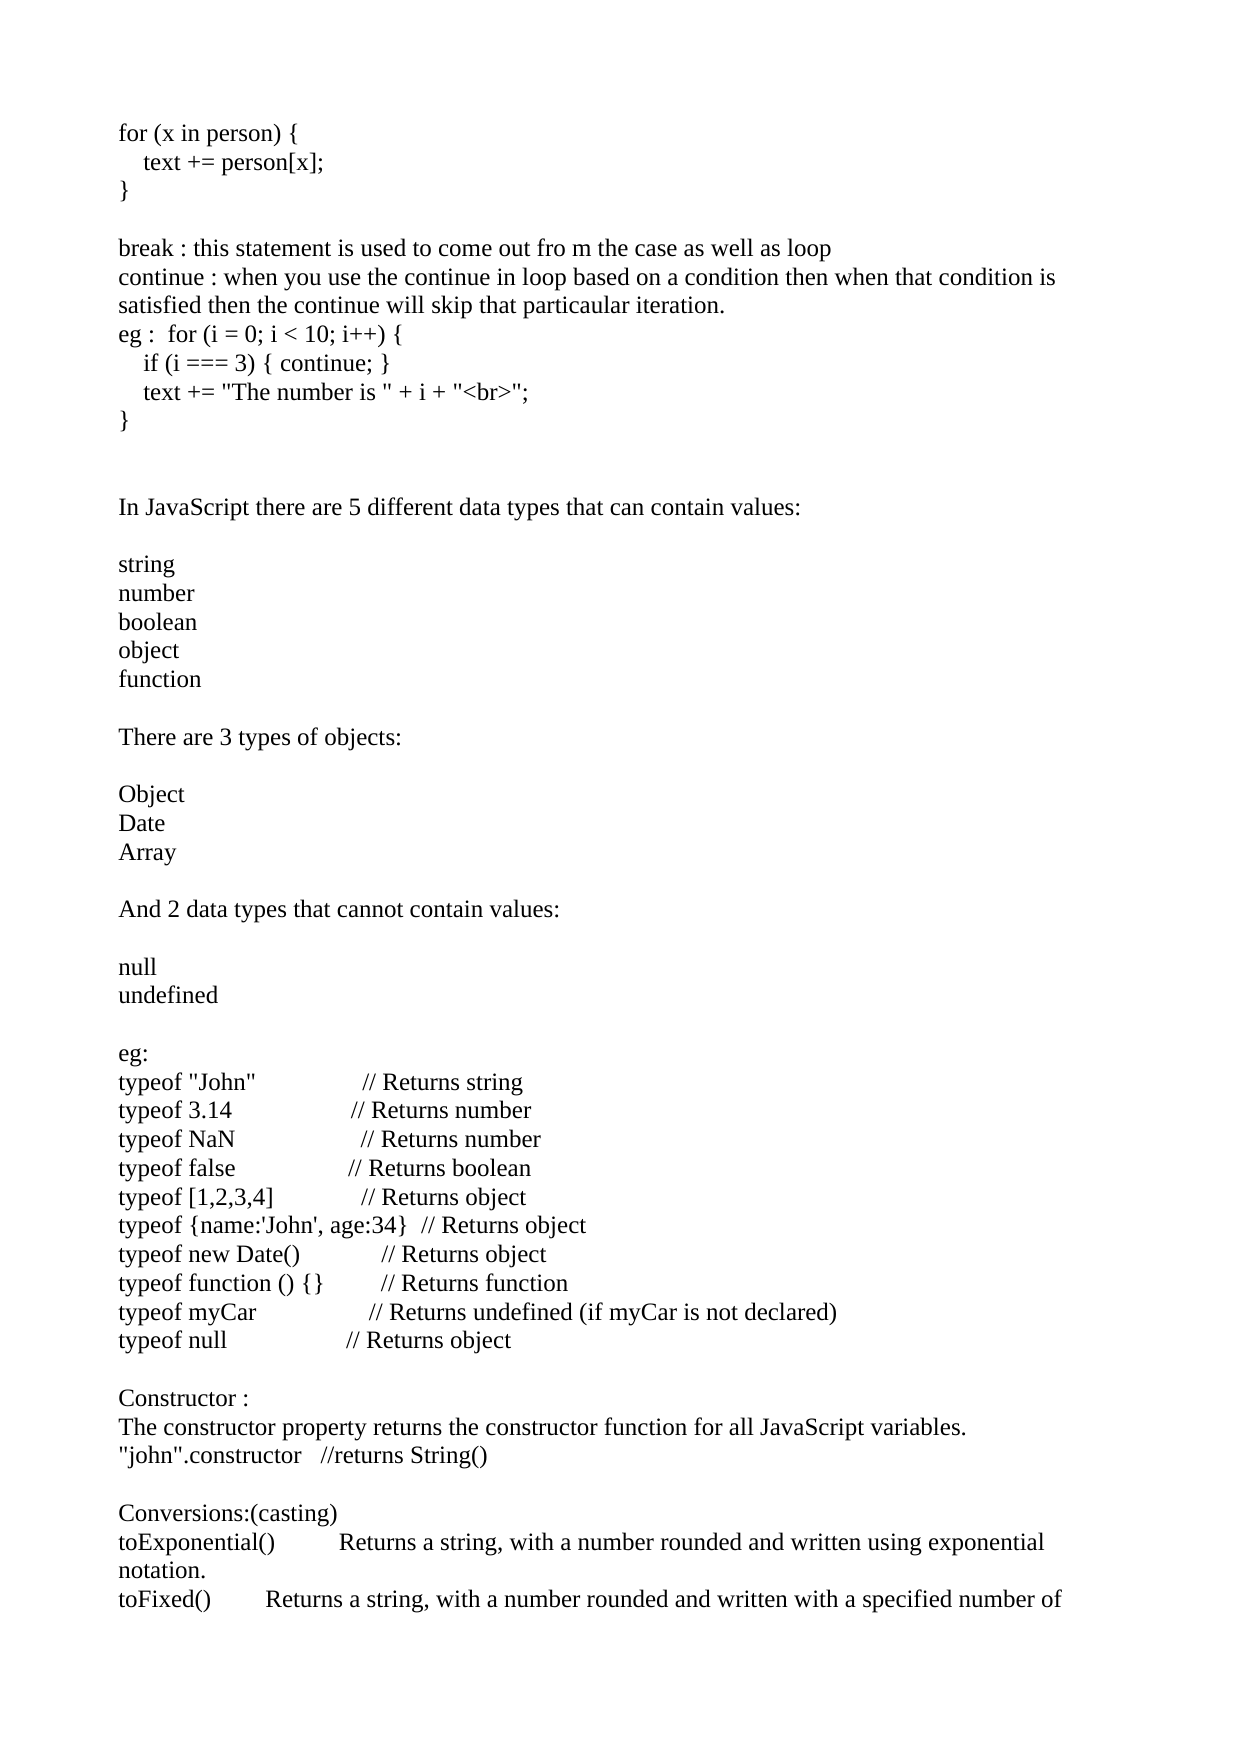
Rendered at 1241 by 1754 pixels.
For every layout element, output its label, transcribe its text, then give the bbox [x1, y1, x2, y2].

text eg : for (i = 0; i < 10; i++) { [118, 319, 1122, 348]
text break : this statement is used to come out fro m the case as well as loop [118, 233, 1122, 262]
text boolean [118, 607, 1122, 636]
text typeof false // Returns boolean [118, 1153, 1122, 1182]
text typeof function () {} // Returns function [118, 1268, 1122, 1297]
text toExponential() Returns a string, with a number rounded and written using exponential notation. [118, 1527, 1122, 1584]
text if (i === 3) { continue; } [118, 348, 1122, 377]
text typeof {name:'John', age:34} // Returns object [118, 1211, 1122, 1239]
text text += "The number is " + i + "<br>"; [118, 377, 1122, 406]
text Object [118, 779, 1122, 808]
text string [118, 549, 1122, 578]
text And 2 data types that cannot contain values: [118, 894, 1122, 923]
text typeof myCar // Returns undefined (if myCar is not declared) [118, 1297, 1122, 1326]
text typeof 3.14 // Returns number [118, 1096, 1122, 1124]
text null [118, 952, 1122, 981]
text undefined [118, 981, 1122, 1009]
text typeof new Date() // Returns object [118, 1239, 1122, 1268]
text object [118, 636, 1122, 664]
text There are 3 types of objects: [118, 722, 1122, 751]
text Date [118, 808, 1122, 837]
text typeof "John" // Returns string [118, 1067, 1122, 1096]
text toFixed() Returns a string, with a number rounded and written with a specified number of [118, 1584, 1122, 1613]
text for (x in person) { [118, 118, 1122, 147]
text function [118, 664, 1122, 693]
text number [118, 578, 1122, 607]
text Conversions:(casting) [118, 1498, 1122, 1527]
text eg: [118, 1038, 1122, 1067]
text typeof [1,2,3,4] // Returns object [118, 1182, 1122, 1211]
text typeof NaN // Returns number [118, 1124, 1122, 1153]
text In JavaScript there are 5 different data types that can contain values: [118, 492, 1122, 521]
text The constructor property returns the constructor function for all JavaScript variables. [118, 1412, 1122, 1441]
text text += person[x]; [118, 147, 1122, 176]
text typeof null // Returns object [118, 1326, 1122, 1354]
text } [118, 176, 1122, 204]
text Array [118, 837, 1122, 866]
text } [118, 406, 1122, 434]
text "john".constructor //returns String() [118, 1441, 1122, 1469]
text continue : when you use the continue in loop based on a condition then when that condition is satisfied then the continue will skip that particaular iteration. [118, 262, 1122, 319]
text Constructor : [118, 1383, 1122, 1412]
